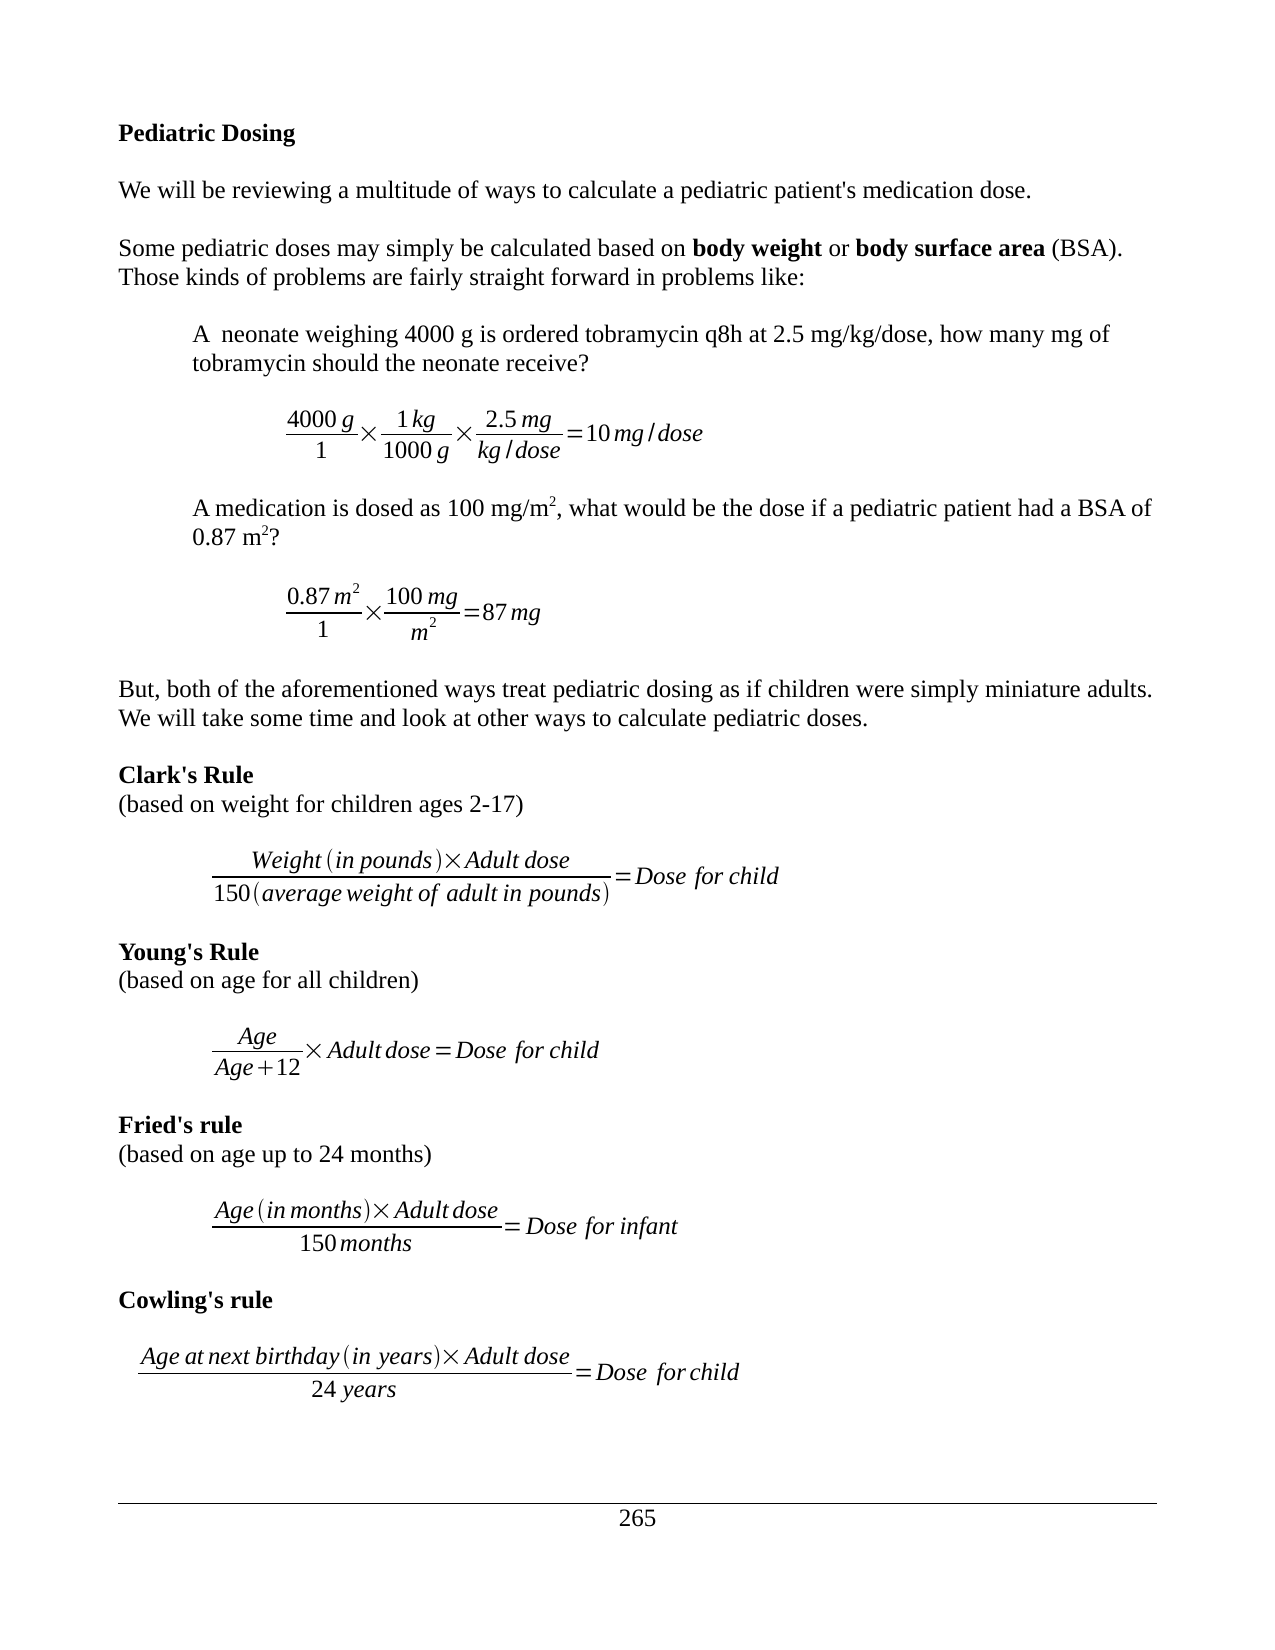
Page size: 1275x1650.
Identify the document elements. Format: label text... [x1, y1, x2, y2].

text Cowling's rule [118, 1286, 1157, 1314]
text Fried's rule [118, 1110, 1157, 1139]
text A neonate weighing 4000 g is ordered tobramycin q8h at 2.5 mg/kg/dose, how many mg of tobramycin should the neonate receive? [192, 319, 1157, 377]
text (based on age up to 24 months) [118, 1139, 1157, 1168]
text But, both of the aforementioned ways treat pediatric dosing as if children were simply miniature adults. We will take some time and look at other ways to calculate pediatric doses. [118, 674, 1157, 732]
text A medication is dosed as 100 mg/m2, what would be the dose if a pediatric patient had a BSA of 0.87 m2? [192, 493, 1157, 551]
text Some pediatric doses may simply be calculated based on body weight or body surface area (BSA). Those kinds of problems are fairly straight forward in problems like: [118, 233, 1157, 291]
text Young's Rule [118, 937, 1157, 965]
text (based on weight for children ages 2-17) [118, 789, 1157, 818]
text We will be reviewing a multitude of ways to calculate a pediatric patient's medication dose. [118, 176, 1157, 204]
text Pediatric Dosing [118, 118, 1157, 147]
text Clark's Rule [118, 760, 1157, 789]
text (based on age for all children) [118, 965, 1157, 994]
